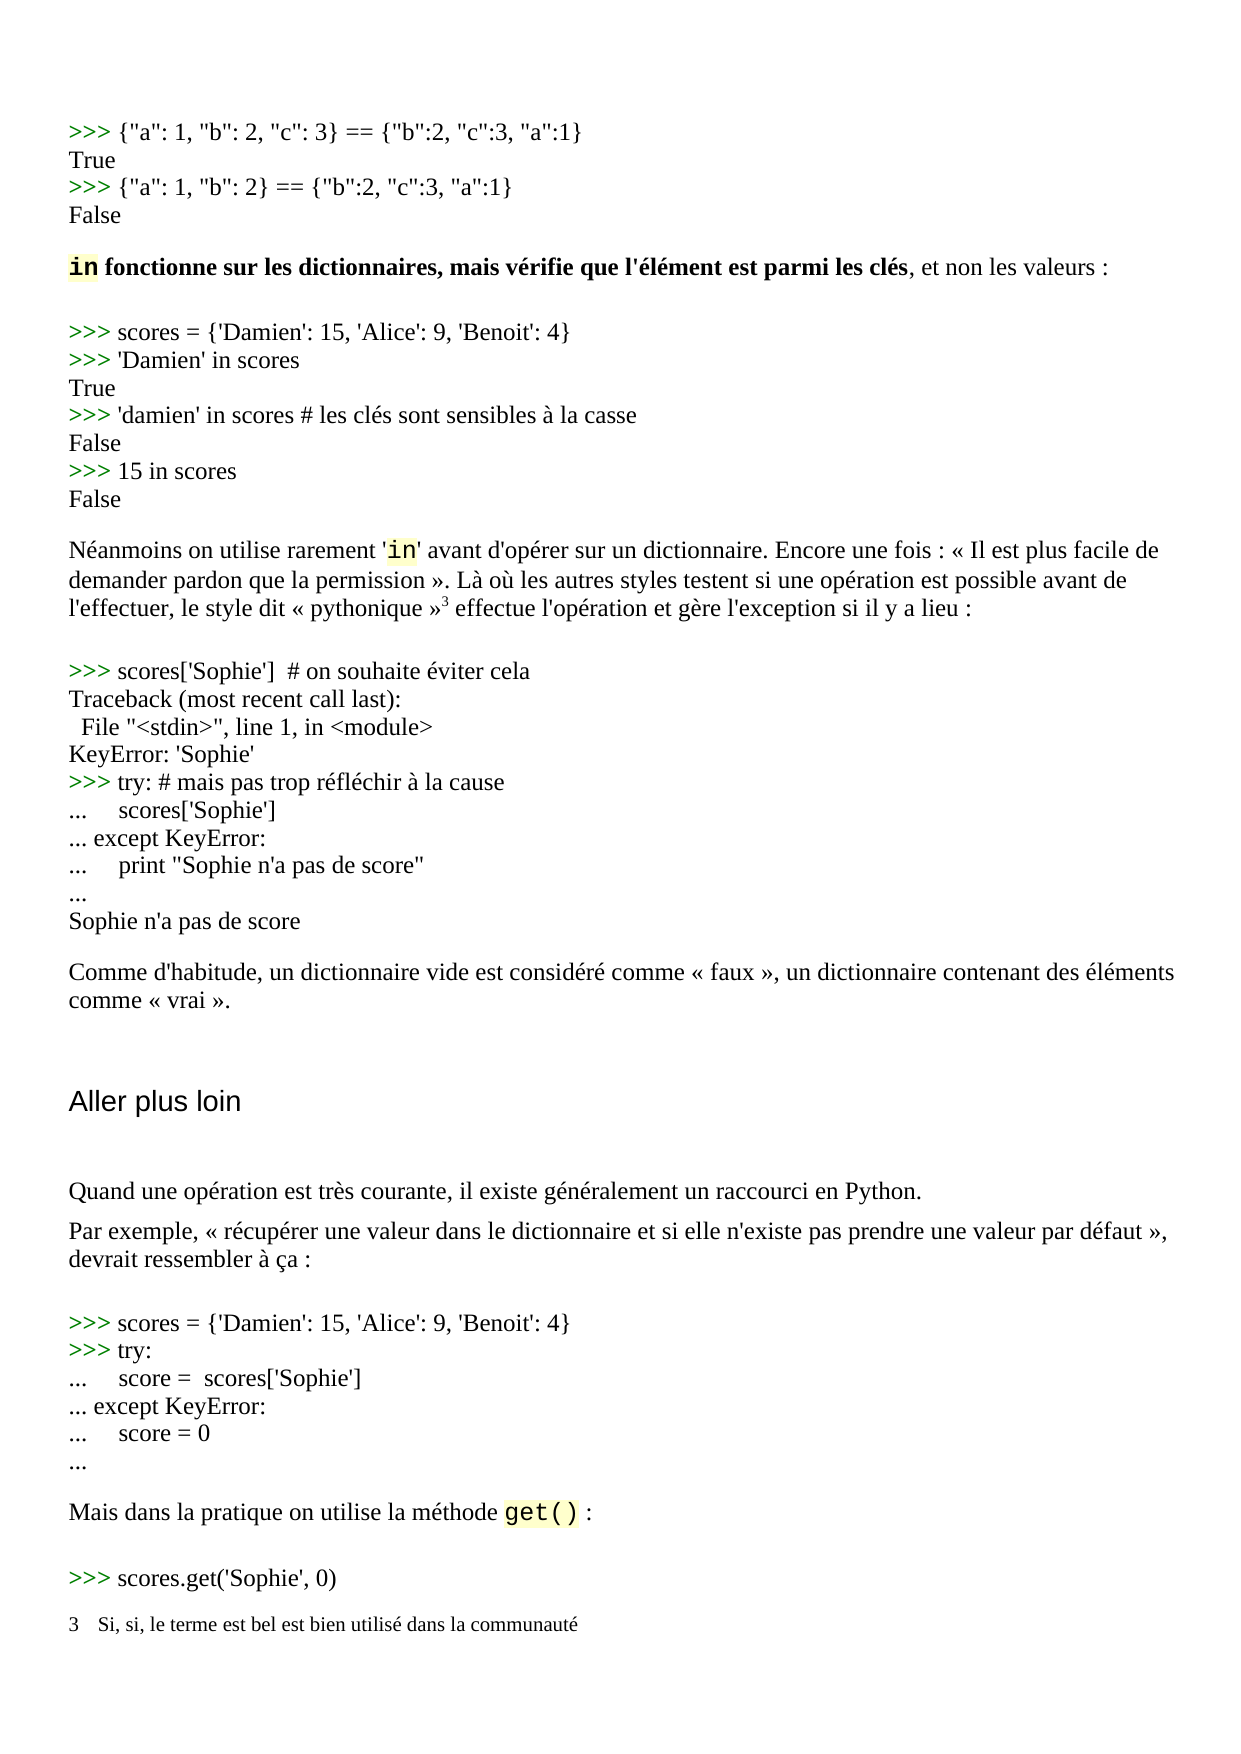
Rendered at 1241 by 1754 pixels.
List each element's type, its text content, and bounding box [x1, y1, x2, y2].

text in fonctionne sur les dictionnaires, mais vérifie que l'élément est parmi les clés, et non les valeurs : [68, 253, 1177, 282]
text >>> scores = {'Damien': 15, 'Alice': 9, 'Benoit': 4} >>> 'Damien' in scores True >>> 'damien' in scores # les clés sont sensibles à la casse False >>> 15 in scores False [68, 318, 1177, 512]
subtitle Aller plus loin [68, 1085, 1177, 1118]
text Si, si, le terme est bel est bien utilisé dans la communauté [68, 1613, 1177, 1636]
text Par exemple, « récupérer une valeur dans le dictionnaire et si elle n'existe pas prendre une valeur par défaut », devrait ressembler à ça : [68, 1217, 1177, 1272]
text >>> scores = {'Damien': 15, 'Alice': 9, 'Benoit': 4} >>> try: ... score = scores['Sophie'] ... except KeyError: ... score = 0 ... [68, 1309, 1177, 1475]
text Mais dans la pratique on utilise la méthode get() : [68, 1498, 1177, 1528]
text >>> scores.get('Sophie', 0) [68, 1564, 1177, 1592]
text Quand une opération est très courante, il existe généralement un raccourci en Python. [68, 1177, 1177, 1204]
text >>> {"a": 1, "b": 2, "c": 3} == {"b":2, "c":3, "a":1} True >>> {"a": 1, "b": 2} == {"b":2, "c":3, "a":1} False [68, 118, 1177, 229]
text Néanmoins on utilise rarement 'in' avant d'opérer sur un dictionnaire. Encore une fois : « Il est plus facile de demander pardon que la permission ». Là où les autres styles testent si une opération est possible avant de l'effectuer, le style dit « pythonique » effectue l'opération et gère l'exception si il y a lieu : [68, 536, 1177, 621]
text Comme d'habitude, un dictionnaire vide est considéré comme « faux », un dictionnaire contenant des éléments comme « vrai ». [68, 958, 1177, 1014]
text >>> scores['Sophie'] # on souhaite éviter cela Traceback (most recent call last): File "<stdin>", line 1, in <module> KeyError: 'Sophie' >>> try: # mais pas trop réfléchir à la cause ... scores['Sophie'] ... except KeyError: ... print "Sophie n'a pas de score" ... Sophie n'a pas de score [68, 657, 1177, 934]
